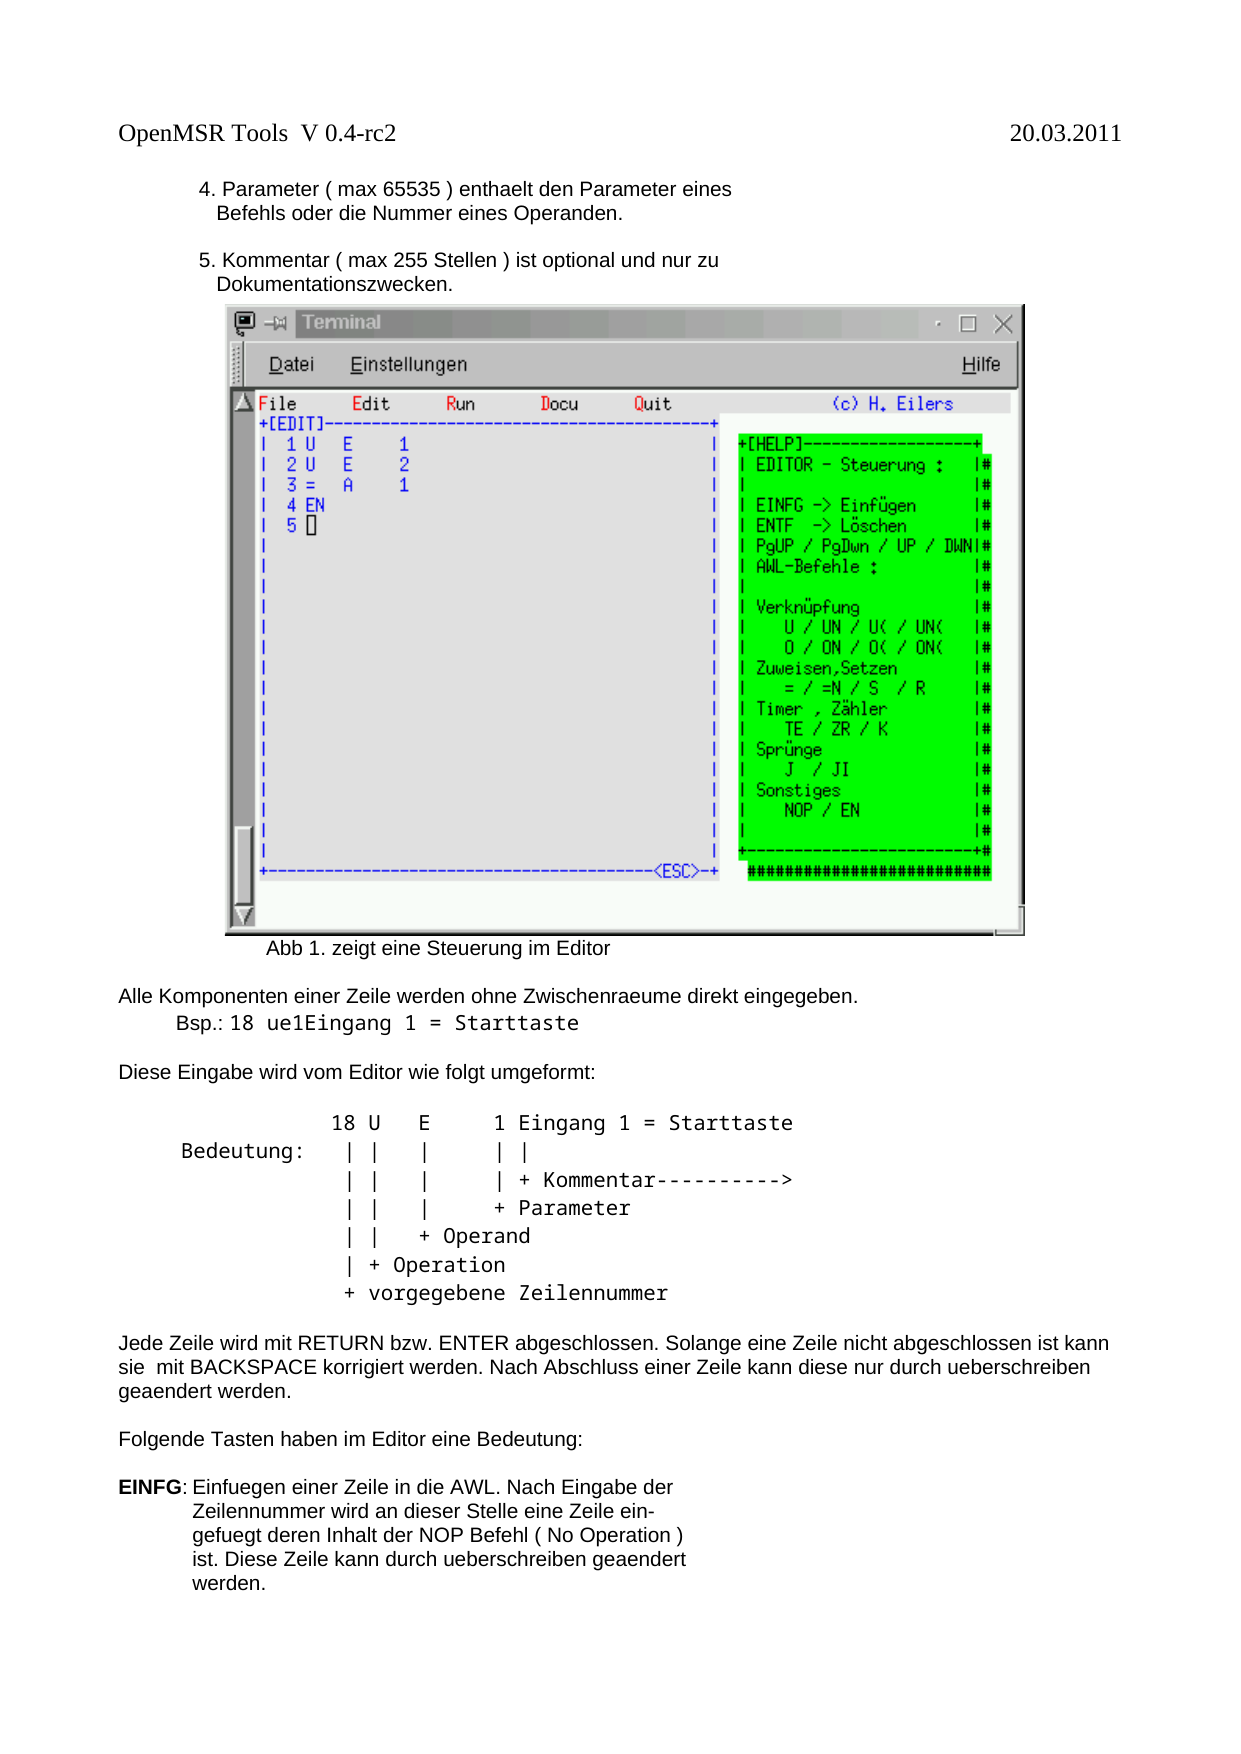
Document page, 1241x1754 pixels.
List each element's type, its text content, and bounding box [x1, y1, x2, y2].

text | | | | + Kommentar----------> [118, 1165, 1122, 1193]
text + vorgegebene Zeilennummer [118, 1278, 1122, 1307]
text Alle Komponenten einer Zeile werden ohne Zwischenraeume direkt eingegeben. [118, 984, 1122, 1008]
text | + Operation [118, 1250, 1122, 1278]
text 4. Parameter ( max 65535 ) enthaelt den Parameter eines [118, 176, 1122, 200]
text | | | + Parameter [118, 1193, 1122, 1222]
text Bsp.: 18 ue1Eingang 1 = Starttaste [118, 1008, 1122, 1036]
text Befehls oder die Nummer eines Operanden. [118, 200, 1122, 224]
text Bedeutung: | | | | | [118, 1136, 1122, 1165]
text Folgende Tasten haben im Editor eine Bedeutung: [118, 1427, 1122, 1451]
text 18 U E 1 Eingang 1 = Starttaste [118, 1108, 1122, 1136]
text Jede Zeile wird mit RETURN bzw. ENTER abgeschlossen. Solange eine Zeile nicht abgeschlossen ist kann sie mit BACKSPACE korrigiert werden. Nach Abschluss einer Zeile kann diese nur durch ueberschreiben geaendert werden. [118, 1331, 1122, 1403]
text 5. Kommentar ( max 255 Stellen ) ist optional und nur zu [118, 248, 1122, 272]
text gefuegt deren Inhalt der NOP Befehl ( No Operation ) [118, 1523, 1122, 1547]
text Diese Eingabe wird vom Editor wie folgt umgeformt: [118, 1060, 1122, 1084]
text Dokumentationszwecken. [118, 272, 1122, 296]
text werden. [118, 1571, 1122, 1594]
picture [224, 304, 1025, 936]
text Zeilennummer wird an dieser Stelle eine Zeile ein- [118, 1499, 1122, 1523]
text Abb 1. zeigt eine Steuerung im Editor [118, 296, 1122, 960]
text EINFG: Einfuegen einer Zeile in die AWL. Nach Eingabe der [118, 1475, 1122, 1499]
text | | + Operand [118, 1222, 1122, 1250]
text ist. Diese Zeile kann durch ueberschreiben geaendert [118, 1547, 1122, 1571]
